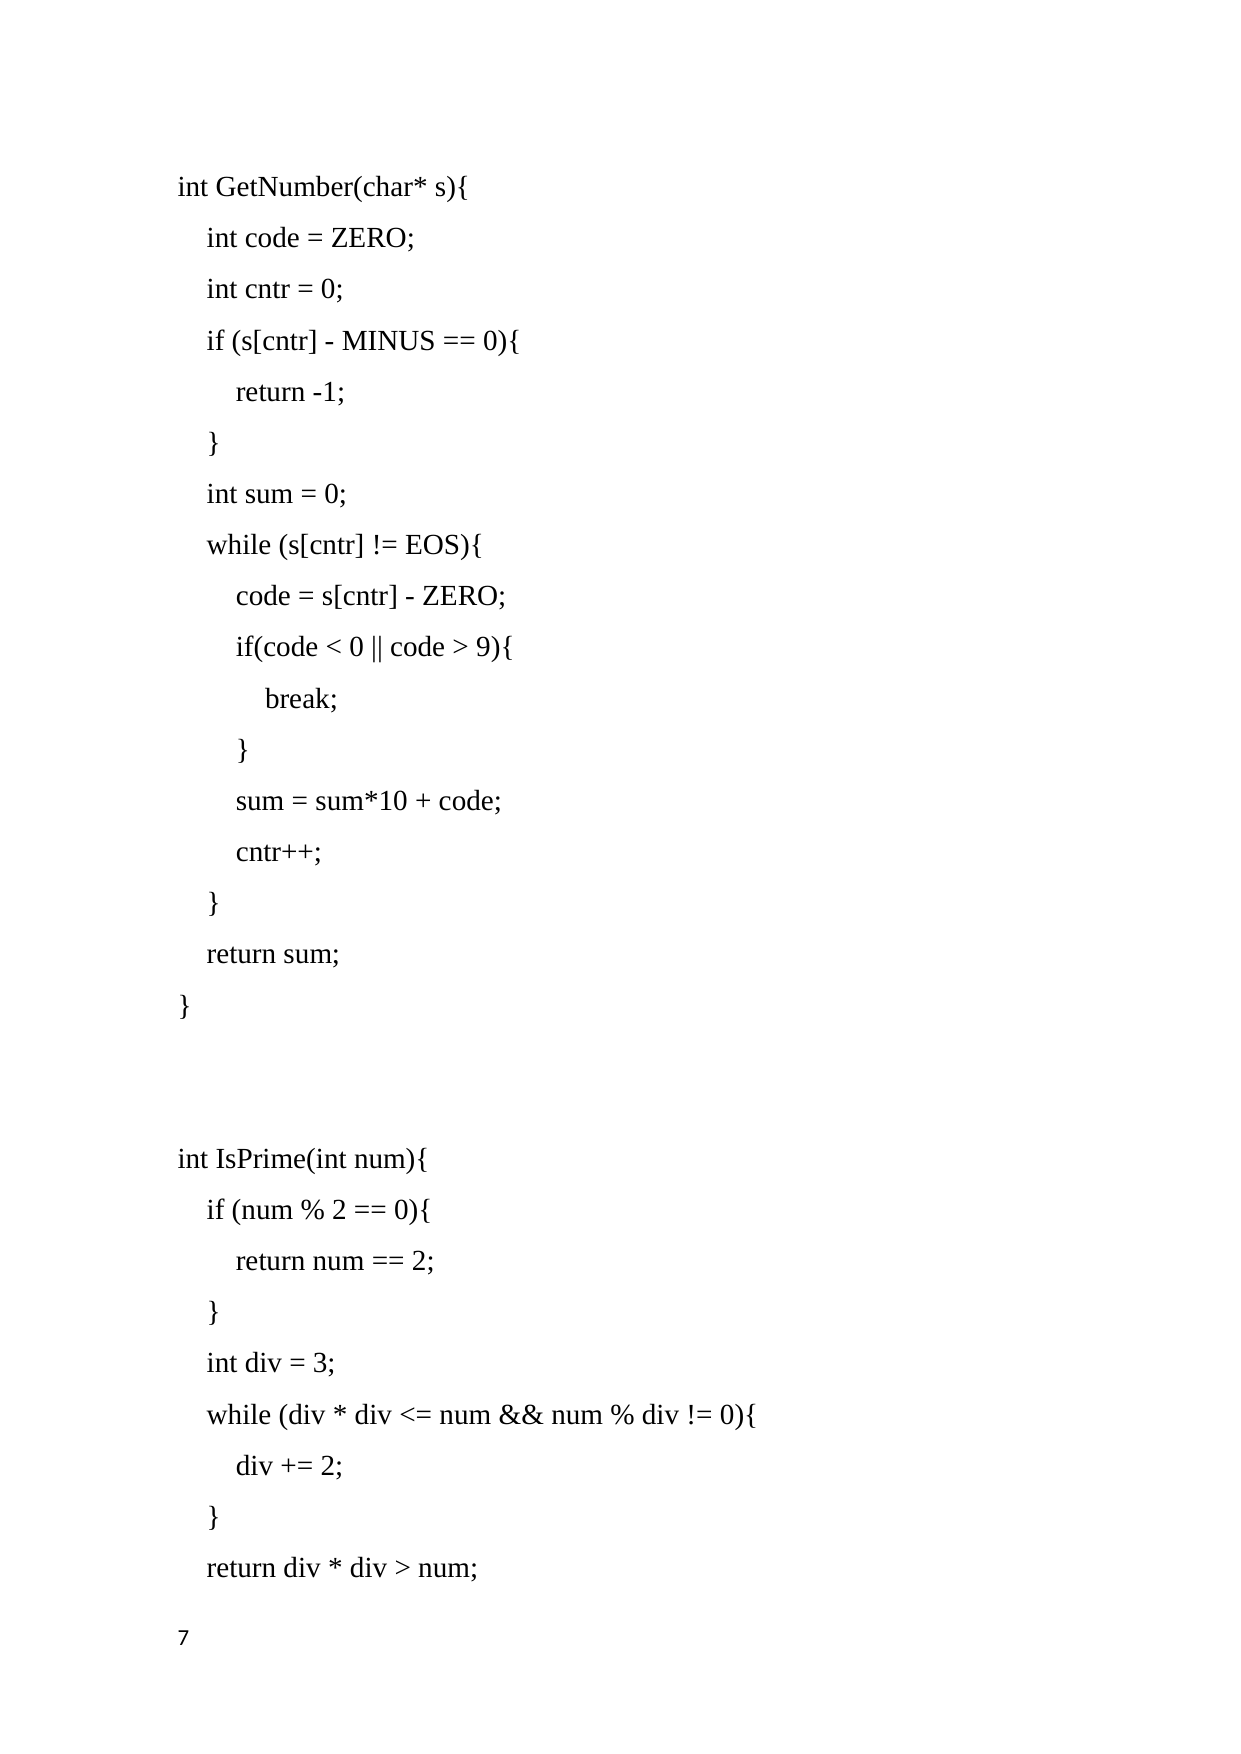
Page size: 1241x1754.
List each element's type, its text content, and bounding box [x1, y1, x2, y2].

text int div = 3; [177, 1346, 1152, 1379]
text int cntr = 0; [177, 272, 1152, 305]
text while (s[cntr] != EOS){ [177, 527, 1152, 561]
text while (div * div <= num && num % div != 0){ [177, 1397, 1152, 1430]
text return div * div > num; [177, 1550, 1152, 1584]
text } [177, 732, 1152, 765]
text int code = ZERO; [177, 220, 1152, 254]
text int GetNumber(char* s){ [177, 169, 1152, 203]
text int IsPrime(int num){ [177, 1141, 1152, 1174]
text sum = sum*10 + code; [177, 783, 1152, 817]
text return sum; [177, 936, 1152, 970]
text } [177, 1294, 1152, 1328]
text } [177, 425, 1152, 458]
text if (s[cntr] - MINUS == 0){ [177, 323, 1152, 356]
text return -1; [177, 374, 1152, 407]
text div += 2; [177, 1448, 1152, 1481]
text } [177, 988, 1152, 1021]
text if (num % 2 == 0){ [177, 1192, 1152, 1226]
text return num == 2; [177, 1243, 1152, 1277]
text } [177, 1499, 1152, 1533]
text if(code < 0 || code > 9){ [177, 629, 1152, 663]
text } [177, 885, 1152, 919]
text break; [177, 681, 1152, 714]
text cntr++; [177, 834, 1152, 868]
text int sum = 0; [177, 476, 1152, 510]
text code = s[cntr] - ZERO; [177, 578, 1152, 612]
